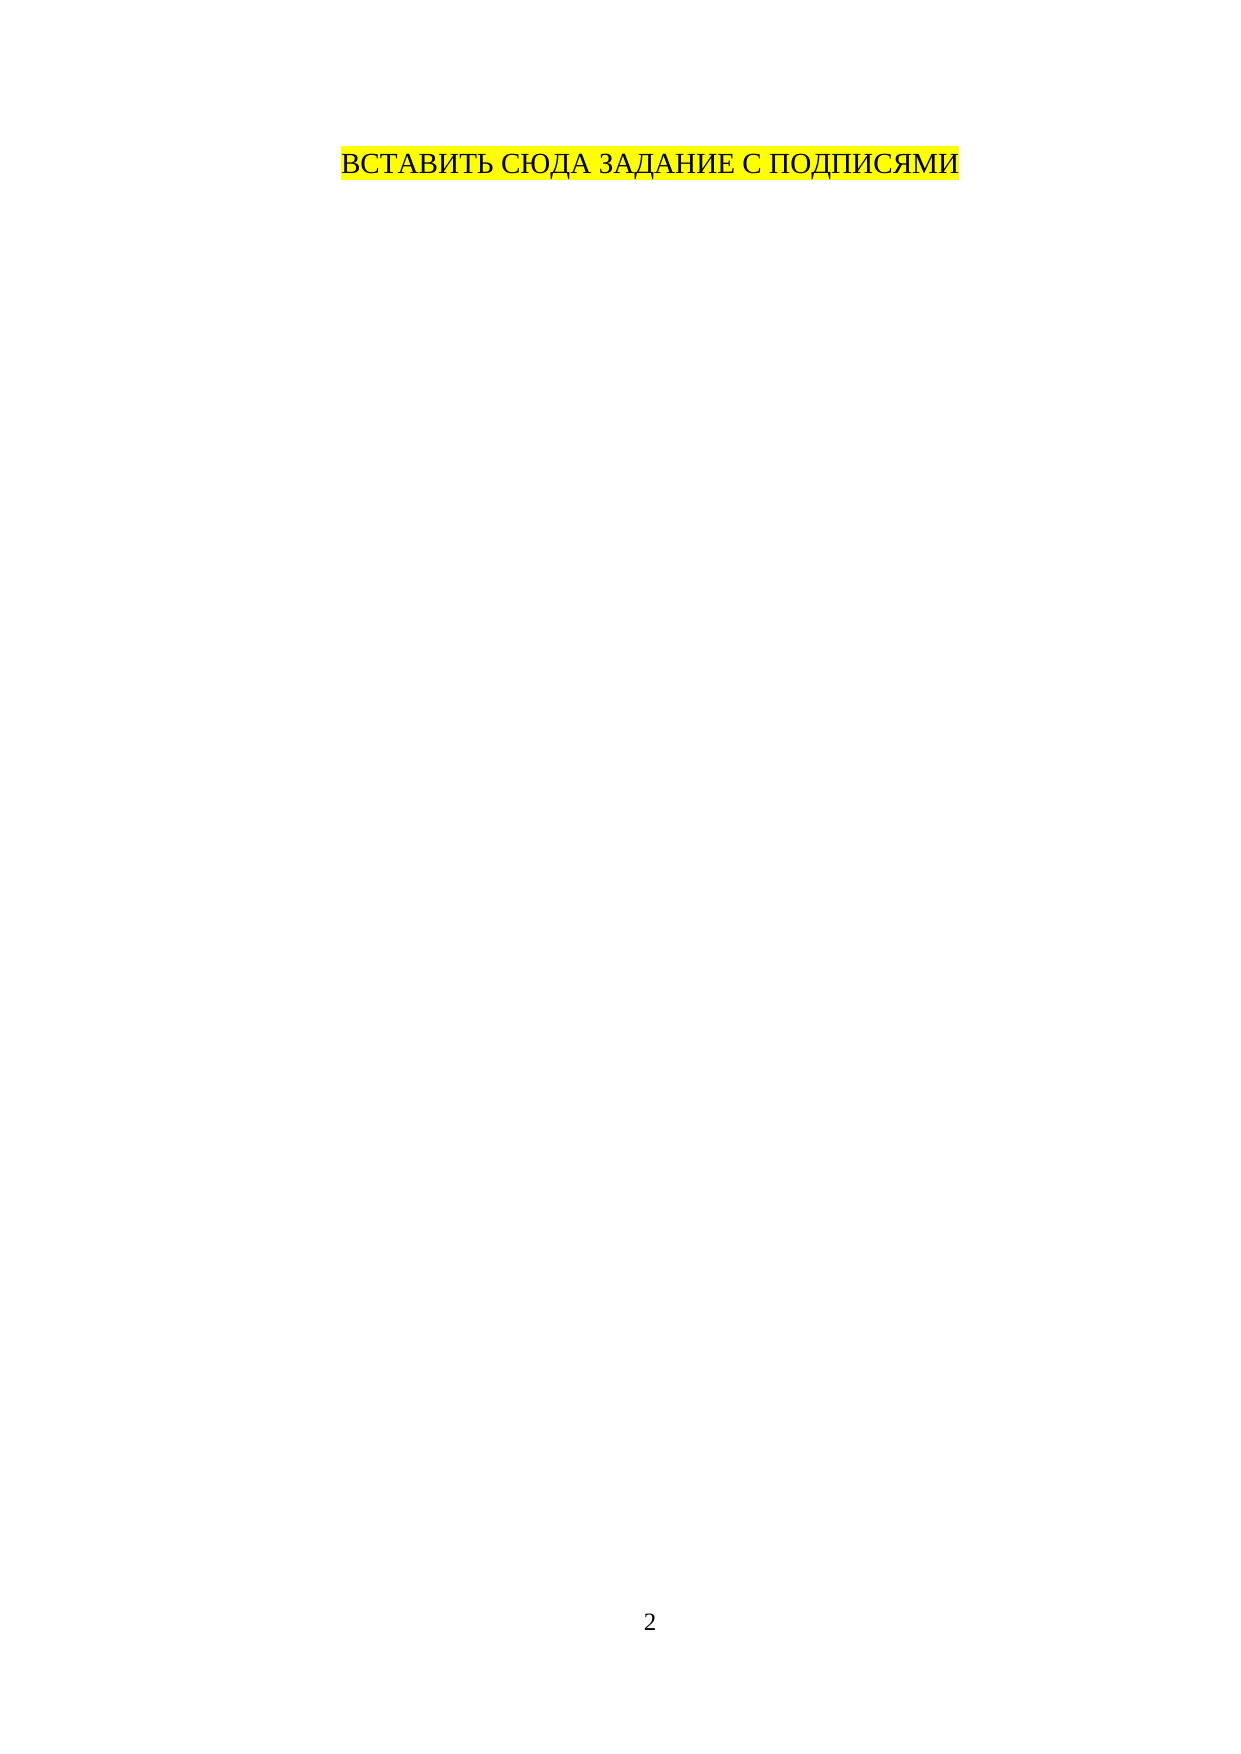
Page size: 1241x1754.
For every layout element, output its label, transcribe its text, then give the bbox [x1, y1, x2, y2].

text ВСТАВИТЬ СЮДА ЗАДАНИЕ С ПОДПИСЯМИ [147, 146, 1152, 180]
